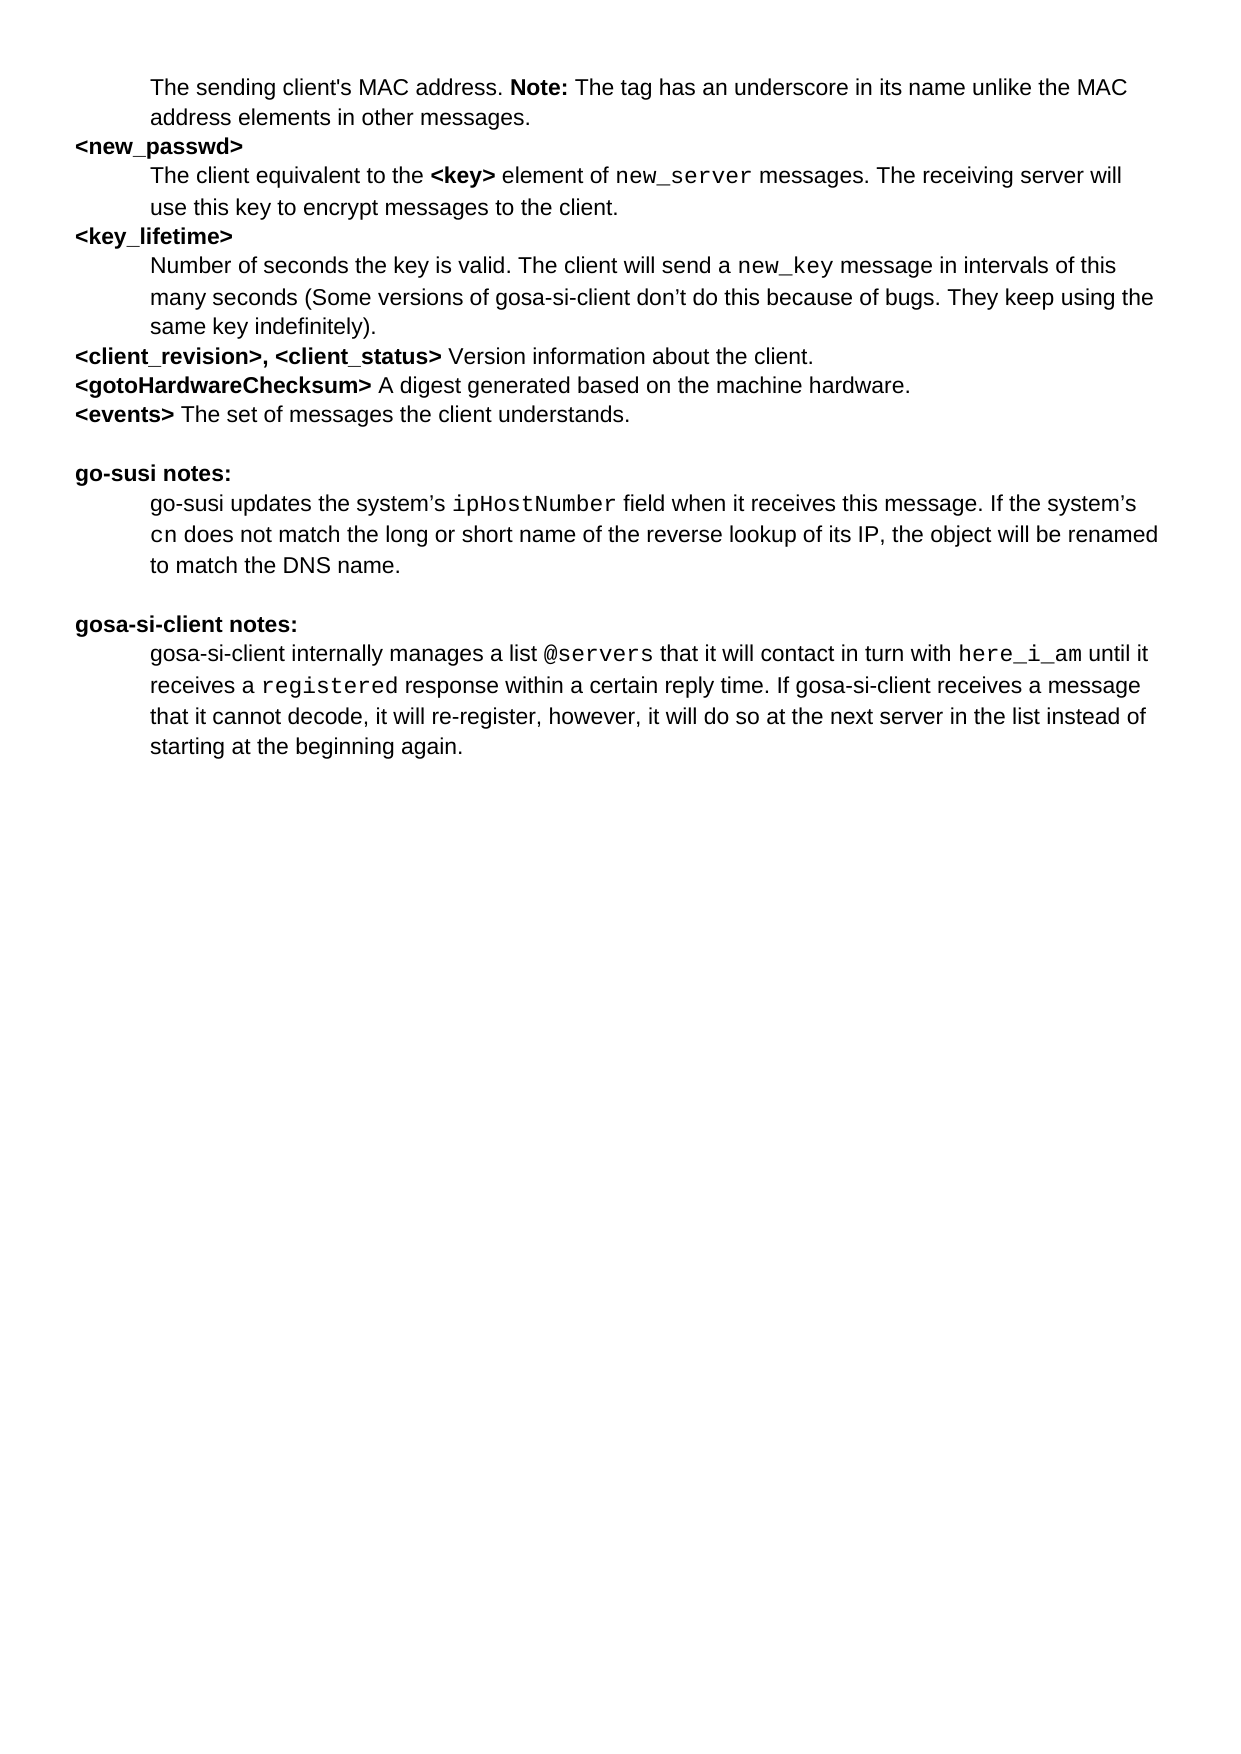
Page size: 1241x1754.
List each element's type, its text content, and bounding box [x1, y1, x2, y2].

text The sending client's MAC address. Note: The tag has an underscore in its name unlike the MAC address elements in other messages. [150, 75, 1165, 130]
text <client_revision>, <client_status> Version information about the client. [75, 343, 1165, 369]
text gosa-si-client internally manages a list @servers that it will contact in turn with here_i_am until it receives a registered response within a certain reply time. If gosa-si-client receives a message that it cannot decode, it will re-register, however, it will do so at the next server in the list instead of starting at the beginning again. [150, 641, 1165, 759]
text Number of seconds the key is valid. The client will send a new_key message in intervals of this many seconds (Some versions of gosa-si-client don’t do this because of bugs. They keep using the same key indefinitely). [150, 253, 1165, 339]
text <key_lifetime> [75, 224, 1165, 249]
text <new_passwd> [75, 134, 1165, 159]
text <gotoHardwareChecksum> A digest generated based on the machine hardware. [75, 373, 1165, 398]
text go-susi notes: [75, 461, 1165, 486]
text gosa-si-client notes: [75, 612, 1165, 637]
text go-susi updates the system’s ipHostNumber field when it receives this message. If the system’s cn does not match the long or short name of the reverse lookup of its IP, the object will be renamed to match the DNS name. [150, 490, 1165, 579]
text <events> The set of messages the client understands. [75, 402, 1165, 428]
text The client equivalent to the <key> element of new_server messages. The receiving server will use this key to encrypt messages to the client. [150, 163, 1165, 220]
